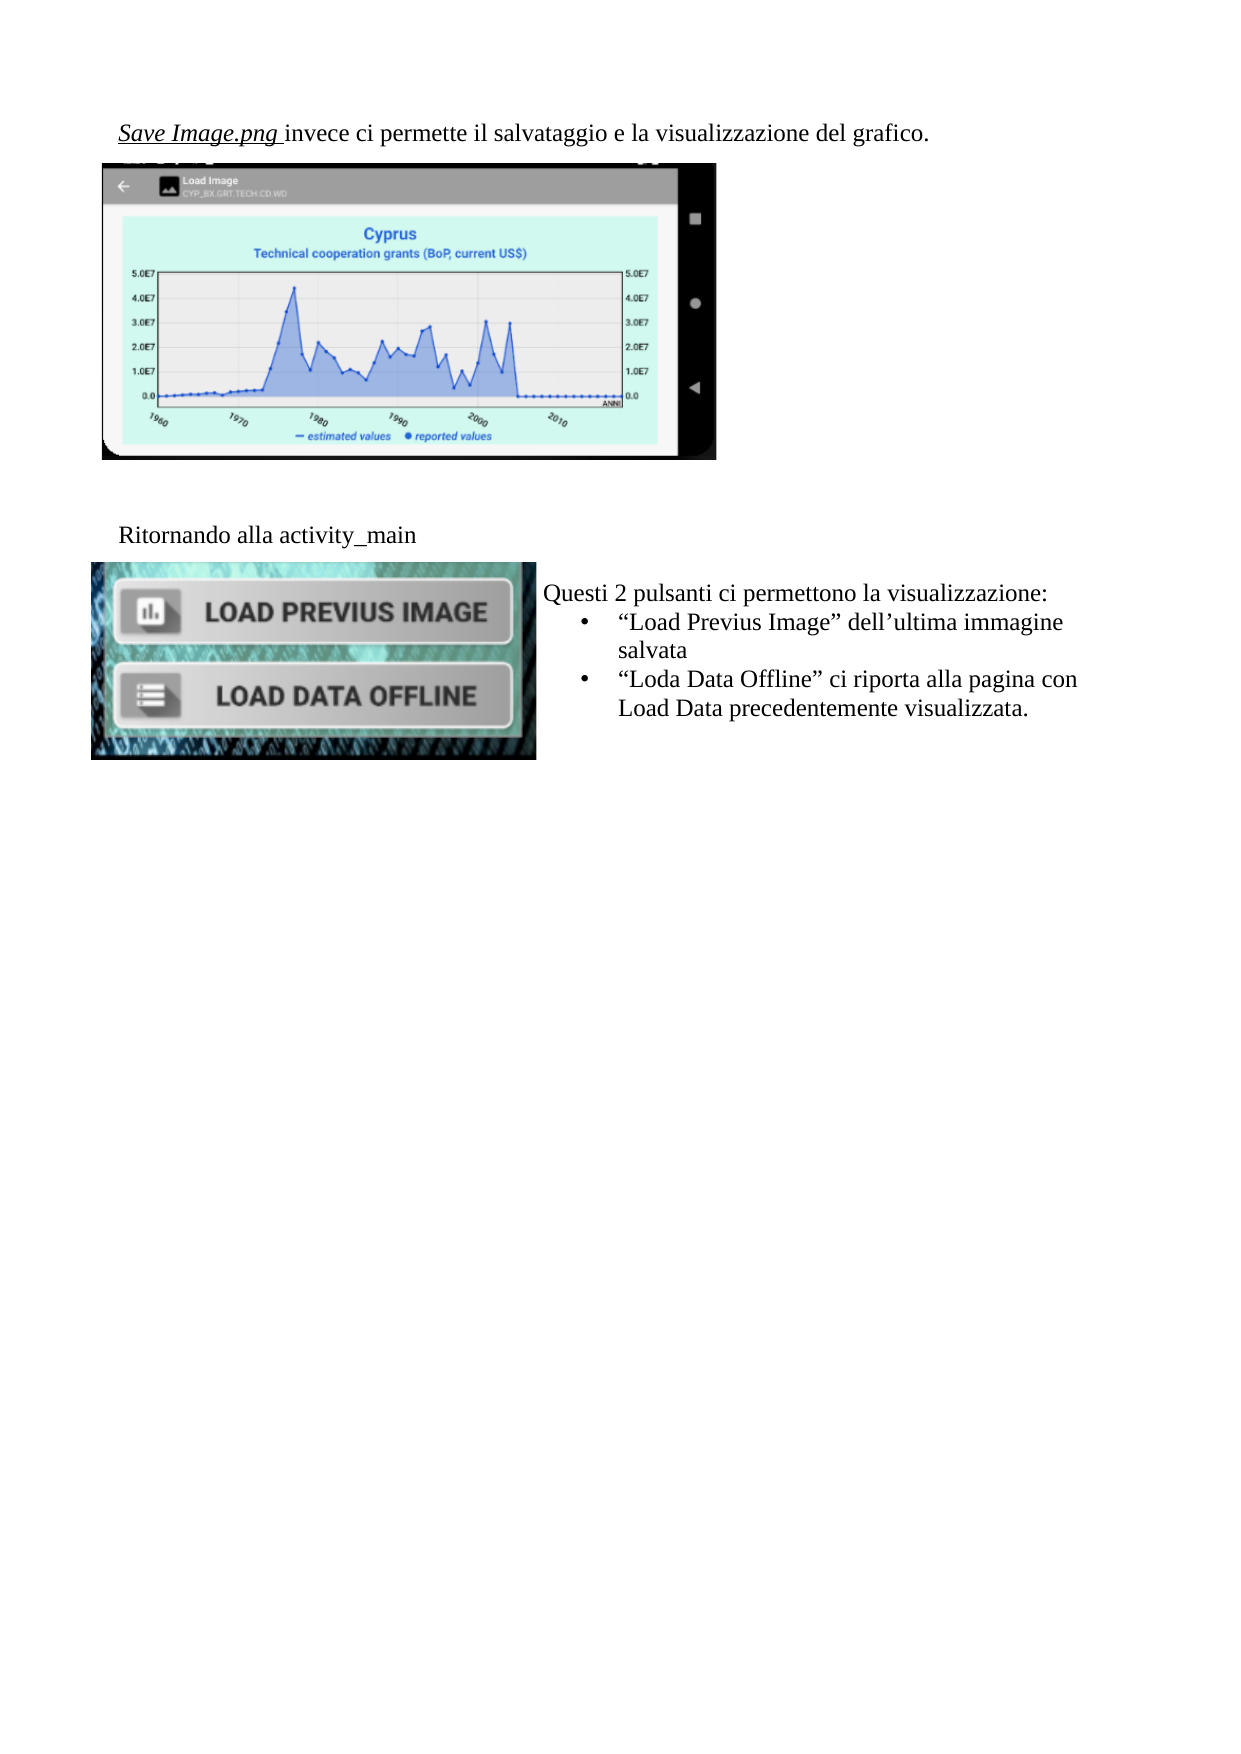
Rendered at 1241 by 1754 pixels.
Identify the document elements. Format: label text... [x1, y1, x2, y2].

text Ritornando alla activity_main [118, 521, 1122, 549]
picture [101, 163, 717, 460]
text Questi 2 pulsanti ci permettono la visualizzazione: [537, 578, 1122, 607]
text Save Image.png invece ci permette il salvataggio e la visualizzazione del grafico. [118, 118, 1122, 147]
list “Loda Data Offline” ci riporta alla pagina con Load Data precedentemente visualizzata. [580, 664, 1122, 722]
list “Load Previus Image” dell’ultima immagine salvata [580, 607, 1122, 664]
picture [91, 562, 537, 760]
